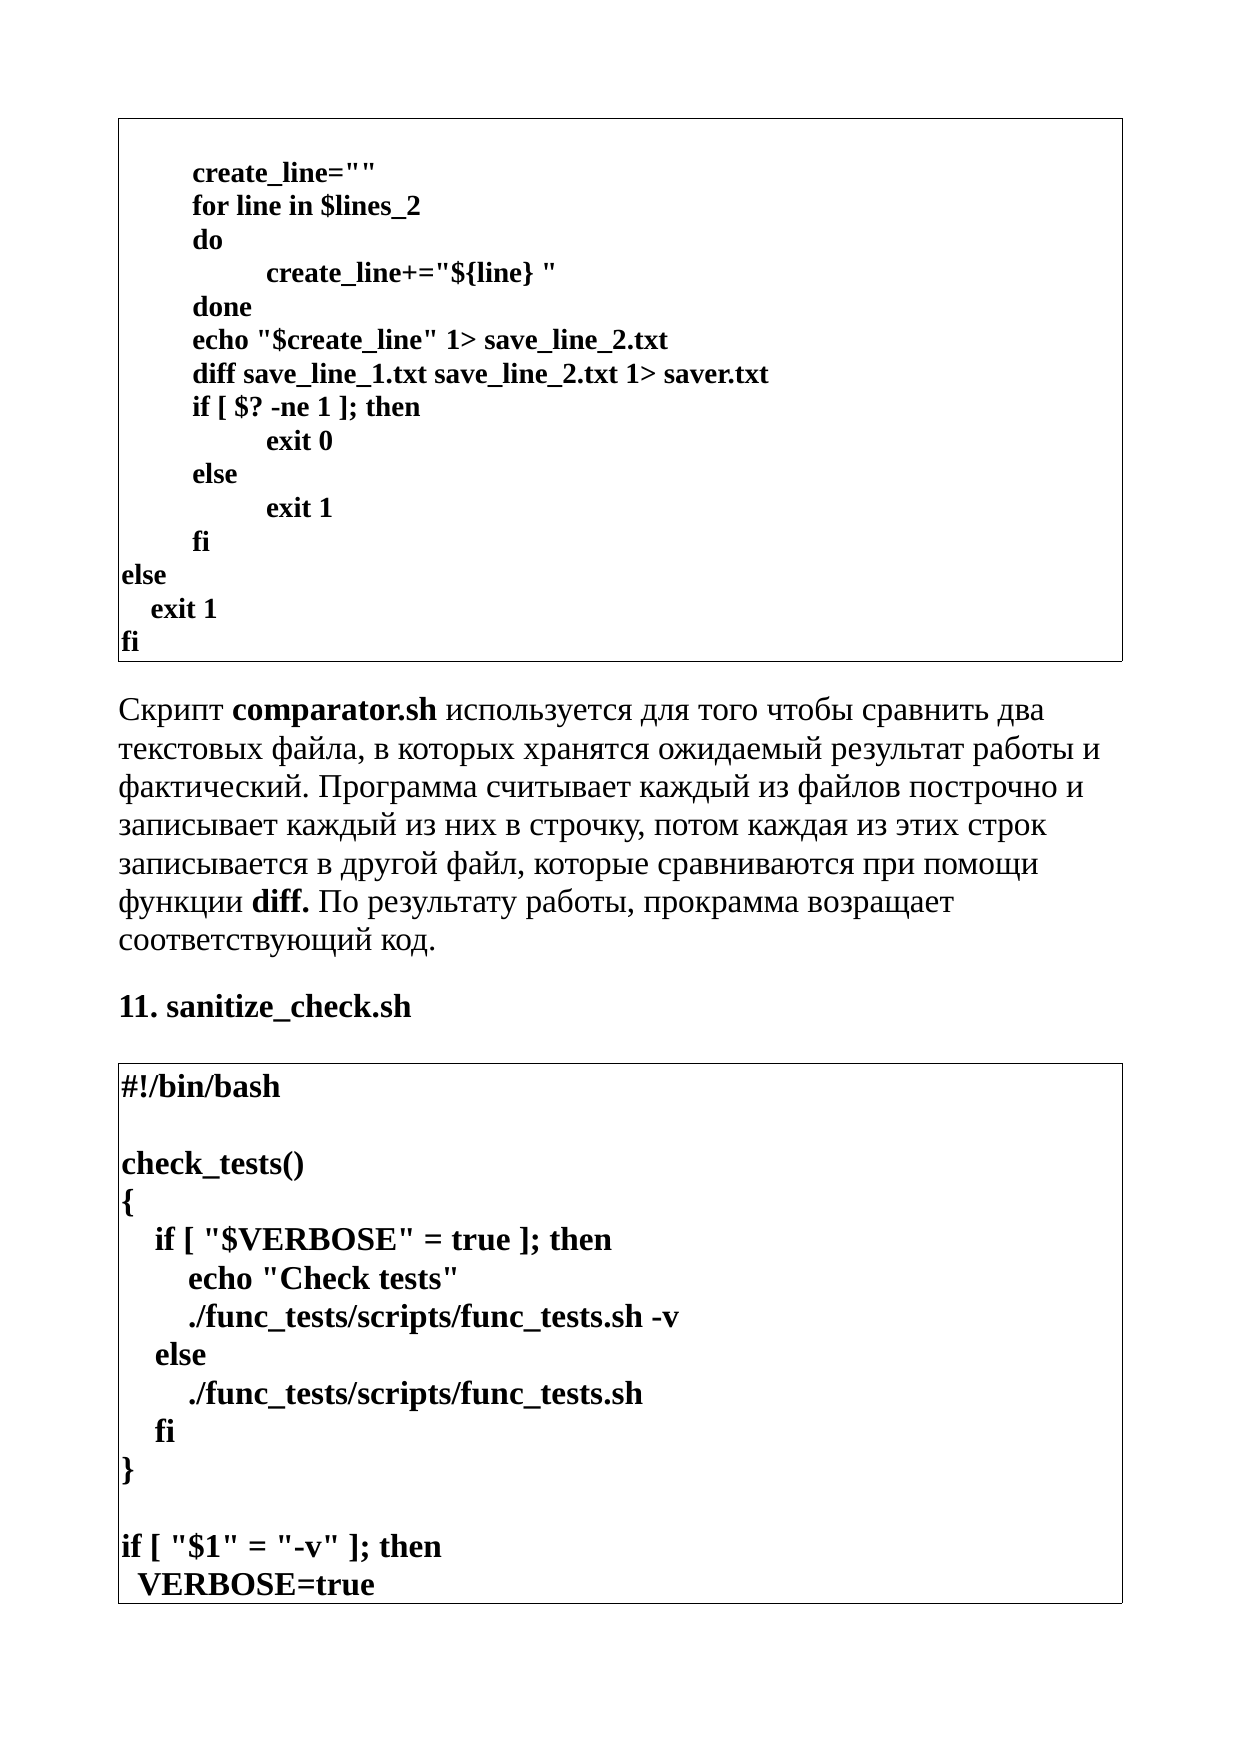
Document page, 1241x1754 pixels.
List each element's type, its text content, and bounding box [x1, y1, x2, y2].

text } [119, 1447, 1122, 1488]
text echo "$create_line" 1> save_line_2.txt [119, 319, 1122, 353]
text if [ "$1" = "-v" ]; then [119, 1523, 1122, 1562]
text do [119, 219, 1122, 252]
text exit 1 [119, 588, 1122, 621]
text { [119, 1178, 1122, 1217]
text check_tests() [119, 1140, 1122, 1178]
text Скрипт comparator.sh используется для того чтобы сравнить два текстовых файла, в которых хранятся ожидаемый результат работы и фактический. Программа считывает каждый из файлов построчно и записывает каждый из них в строчку, потом каждая из этих строк записывается в другой файл, которые сравниваются при помощи функции diff. По результату работы, прокрамма возращает соответствующий код. [118, 689, 1122, 958]
text exit 0 [119, 420, 1122, 453]
text echo "Check tests" [119, 1255, 1122, 1293]
text create_line="" [119, 152, 1122, 185]
text exit 1 [119, 487, 1122, 521]
text create_line+="${line} " [119, 252, 1122, 286]
text if [ $? -ne 1 ]; then [119, 386, 1122, 420]
text fi [119, 1408, 1122, 1447]
text done [119, 286, 1122, 319]
text fi [119, 621, 1122, 661]
text #!/bin/bash [119, 1064, 1122, 1105]
text ./func_tests/scripts/func_tests.sh -v [119, 1293, 1122, 1332]
text for line in $lines_2 [119, 185, 1122, 219]
text else [119, 453, 1122, 487]
text else [119, 554, 1122, 588]
text if [ "$VERBOSE" = true ]; then [119, 1217, 1122, 1255]
text 11. sanitize_check.sh [118, 987, 1122, 1025]
text fi [119, 521, 1122, 554]
text else [119, 1332, 1122, 1370]
text diff save_line_1.txt save_line_2.txt 1> saver.txt [119, 353, 1122, 386]
text VERBOSE=true [119, 1562, 1122, 1603]
text ./func_tests/scripts/func_tests.sh [119, 1370, 1122, 1408]
